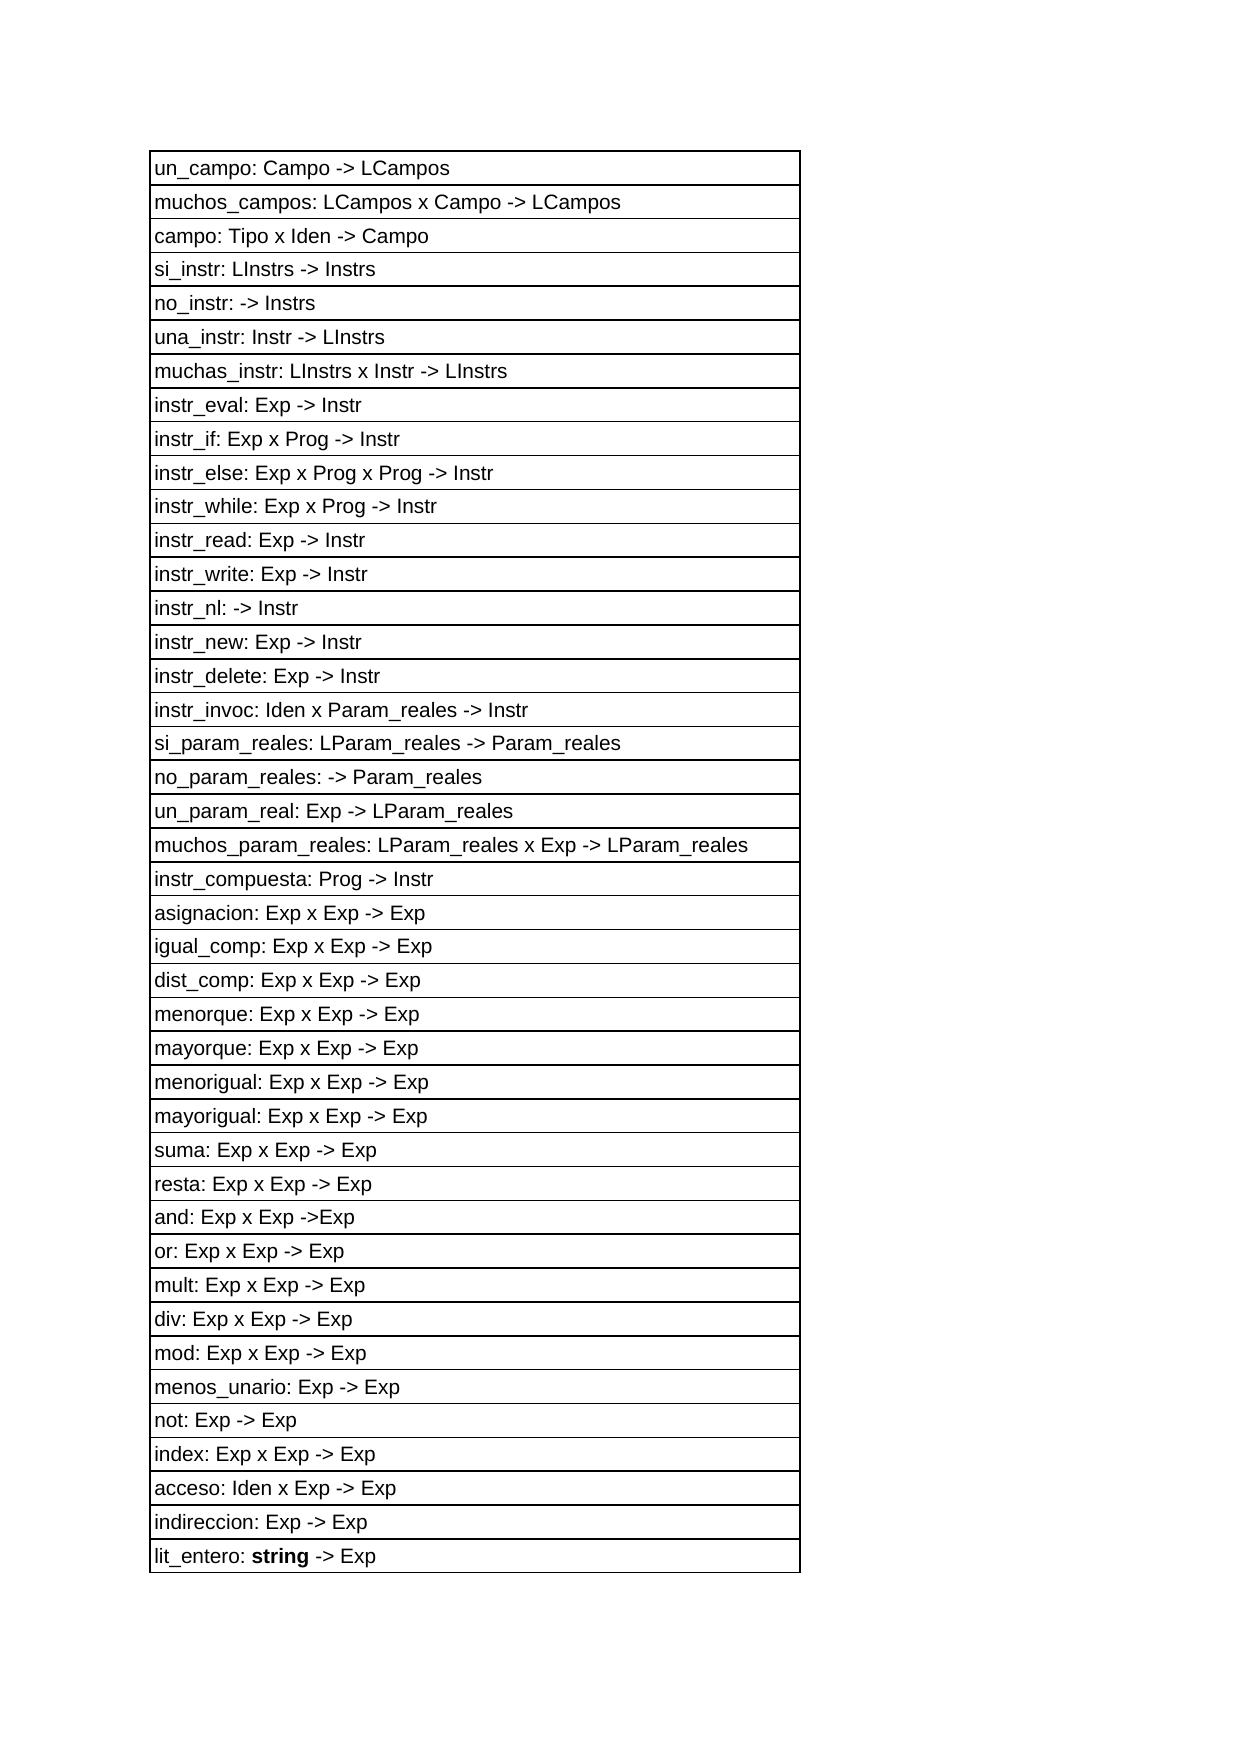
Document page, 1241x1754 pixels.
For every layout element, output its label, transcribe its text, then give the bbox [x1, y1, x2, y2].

table_cell menorigual: Exp x Exp -> Exp [151, 1066, 799, 1098]
table_cell or: Exp x Exp -> Exp [151, 1235, 799, 1267]
table_cell suma: Exp x Exp -> Exp [151, 1133, 799, 1166]
table_cell si_param_reales: LParam_reales -> Param_reales [151, 727, 799, 759]
table_cell lit_entero: string -> Exp [151, 1540, 799, 1572]
table_cell muchos_campos: LCampos x Campo -> LCampos [151, 186, 799, 218]
table_cell igual_comp: Exp x Exp -> Exp [151, 930, 799, 962]
table_cell muchos_param_reales: LParam_reales x Exp -> LParam_reales [151, 829, 799, 861]
table_cell instr_compuesta: Prog -> Instr [151, 863, 799, 895]
table_cell instr_while: Exp x Prog -> Instr [151, 490, 799, 522]
table_cell instr_invoc: Iden x Param_reales -> Instr [151, 693, 799, 726]
table_cell instr_new: Exp -> Instr [151, 626, 799, 658]
table_cell no_instr: -> Instrs [151, 287, 799, 319]
table_cell un_param_real: Exp -> LParam_reales [151, 795, 799, 827]
table_cell asignacion: Exp x Exp -> Exp [151, 896, 799, 929]
table_cell menorque: Exp x Exp -> Exp [151, 998, 799, 1030]
table_cell indireccion: Exp -> Exp [151, 1506, 799, 1538]
table_cell mayorque: Exp x Exp -> Exp [151, 1032, 799, 1064]
table_cell instr_delete: Exp -> Instr [151, 660, 799, 692]
table_cell mod: Exp x Exp -> Exp [151, 1337, 799, 1369]
table_cell index: Exp x Exp -> Exp [151, 1438, 799, 1470]
table_cell muchas_instr: LInstrs x Instr -> LInstrs [151, 355, 799, 387]
table_cell and: Exp x Exp ->Exp [151, 1201, 799, 1233]
table_cell instr_if: Exp x Prog -> Instr [151, 422, 799, 455]
table_cell instr_nl: -> Instr [151, 592, 799, 624]
table_cell instr_eval: Exp -> Instr [151, 389, 799, 421]
table_cell una_instr: Instr -> LInstrs [151, 321, 799, 353]
table_cell no_param_reales: -> Param_reales [151, 761, 799, 793]
table_cell menos_unario: Exp -> Exp [151, 1370, 799, 1403]
table_cell instr_else: Exp x Prog x Prog -> Instr [151, 456, 799, 488]
table_cell div: Exp x Exp -> Exp [151, 1303, 799, 1335]
table_cell un_campo: Campo -> LCampos [151, 152, 799, 184]
table_cell not: Exp -> Exp [151, 1404, 799, 1436]
table_cell instr_read: Exp -> Instr [151, 524, 799, 556]
table_cell resta: Exp x Exp -> Exp [151, 1167, 799, 1199]
table_cell dist_comp: Exp x Exp -> Exp [151, 964, 799, 996]
table_cell si_instr: LInstrs -> Instrs [151, 253, 799, 285]
table_cell instr_write: Exp -> Instr [151, 558, 799, 590]
table_cell mult: Exp x Exp -> Exp [151, 1269, 799, 1301]
table_cell campo: Tipo x Iden -> Campo [151, 219, 799, 252]
table_cell acceso: Iden x Exp -> Exp [151, 1472, 799, 1504]
table_cell mayorigual: Exp x Exp -> Exp [151, 1100, 799, 1132]
